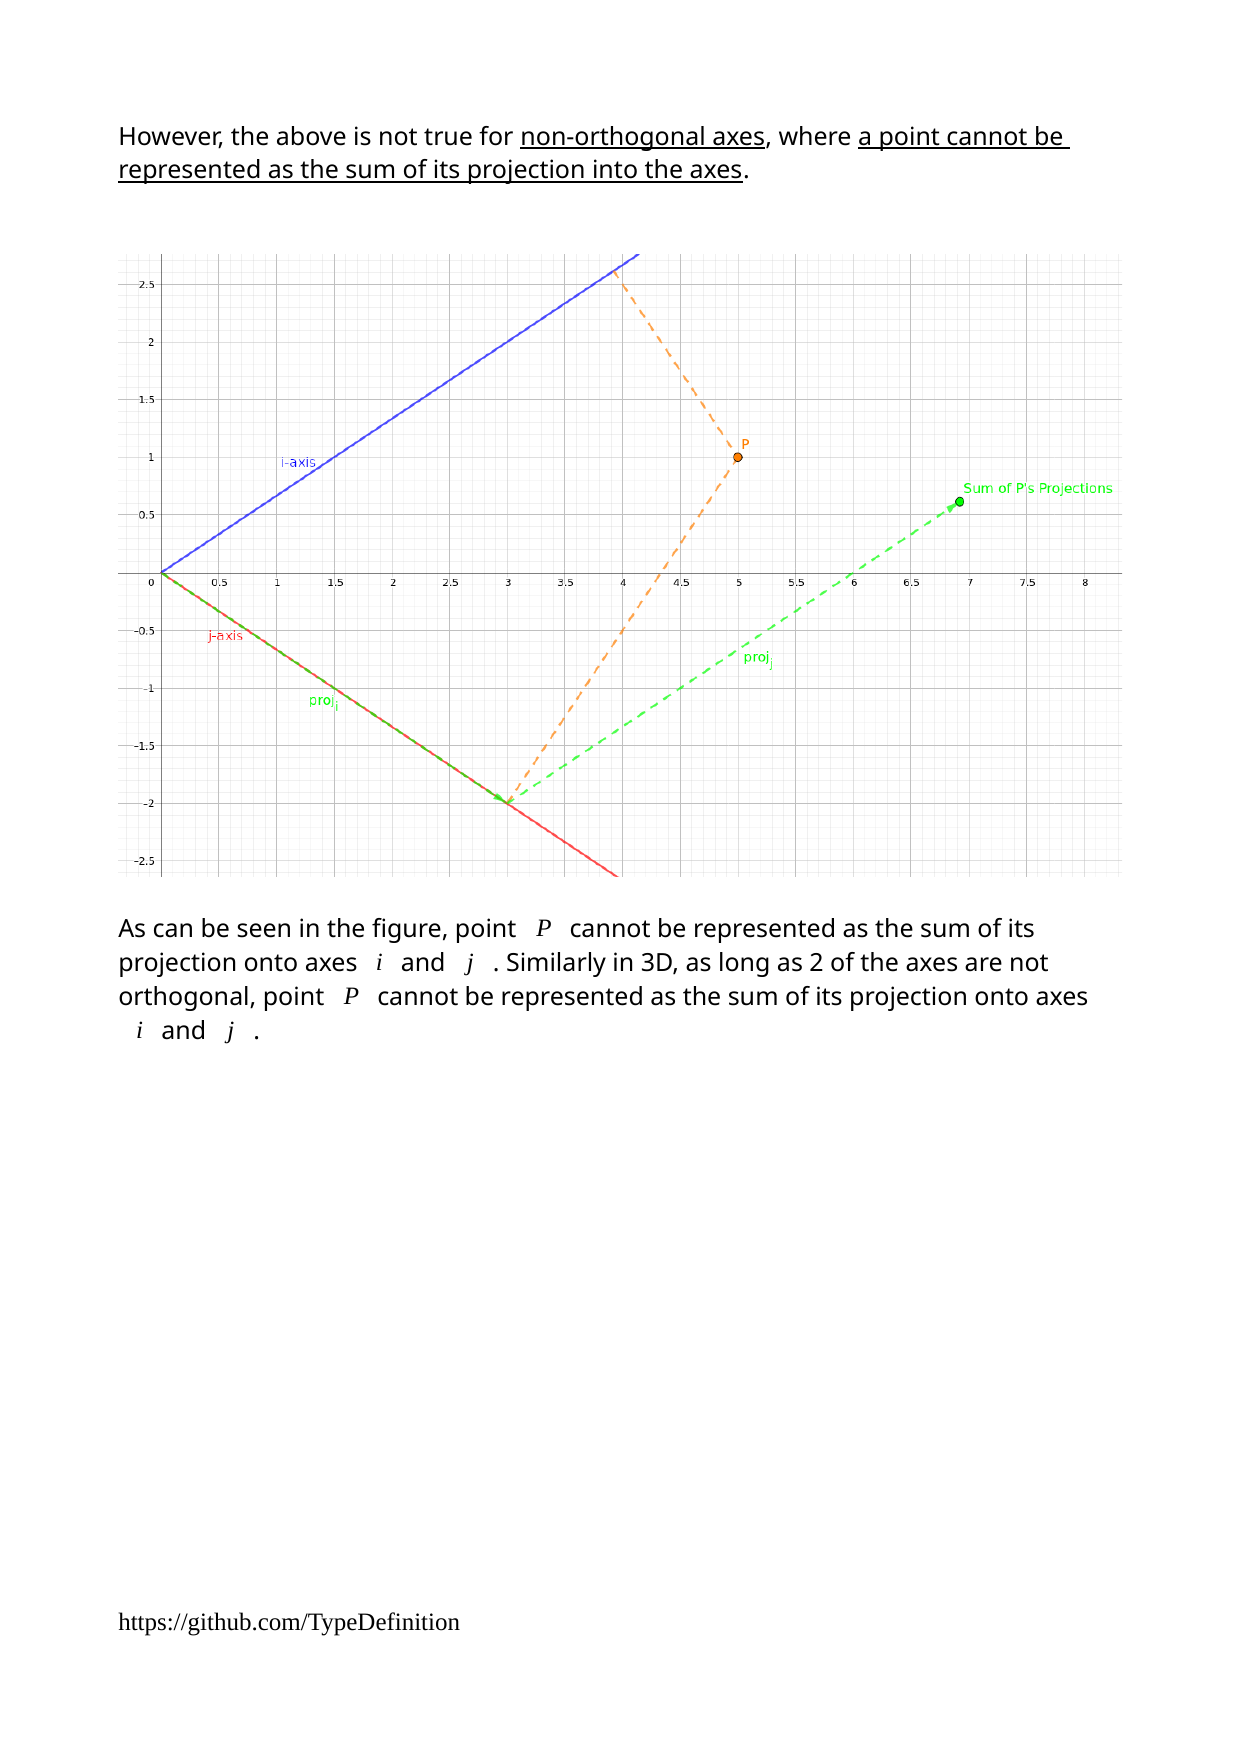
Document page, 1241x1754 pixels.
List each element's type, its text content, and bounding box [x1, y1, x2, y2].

picture [118, 254, 1123, 877]
text As can be seen in the figure, pointcannot be represented as the sum of its projection onto axesand. Similarly in 3D, as long as 2 of the axes are not orthogonal, pointcannot be represented as the sum of its projection onto axesand. [118, 910, 1122, 1047]
text However, the above is not true for non-orthogonal axes, where a point cannot be represented as the sum of its projection into the axes. [118, 118, 1122, 186]
